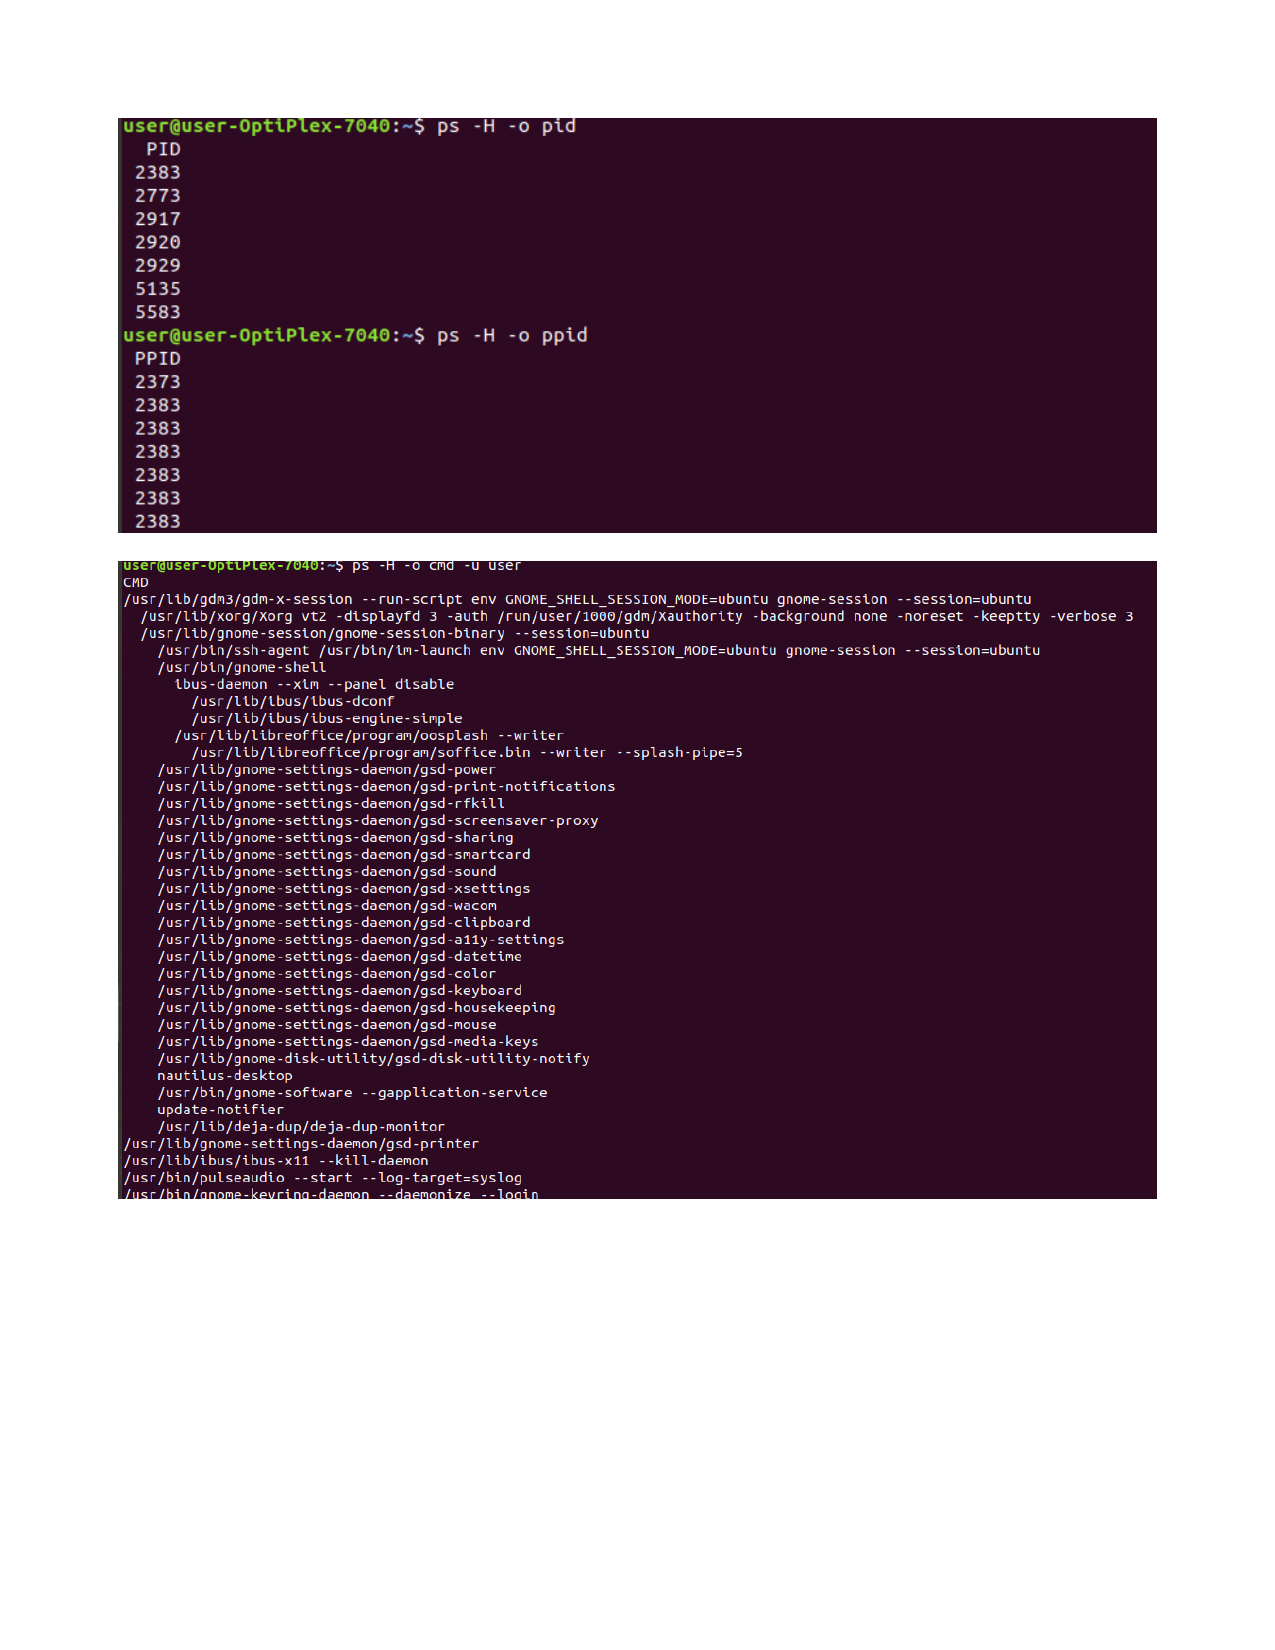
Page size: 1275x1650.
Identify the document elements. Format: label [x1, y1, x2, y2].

picture [118, 561, 1157, 1199]
picture [118, 118, 1157, 533]
